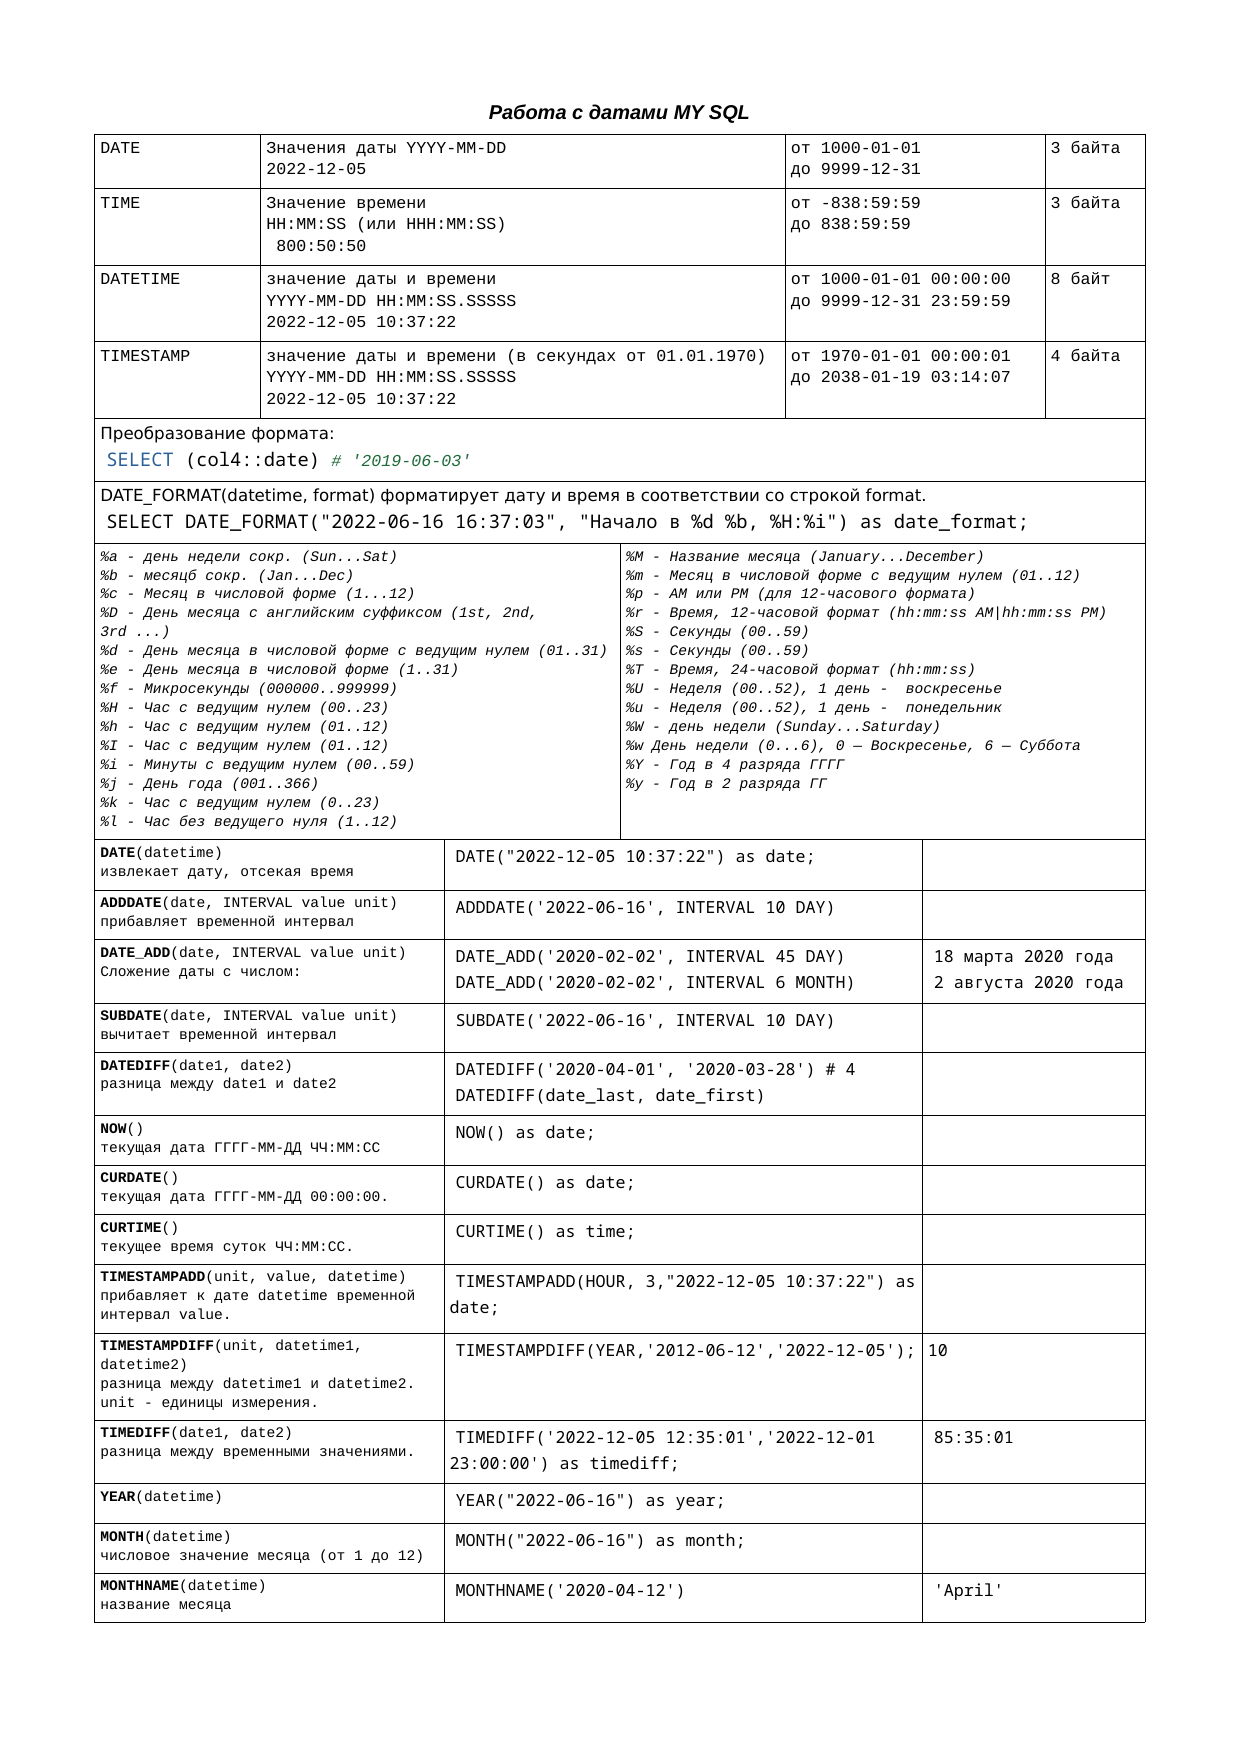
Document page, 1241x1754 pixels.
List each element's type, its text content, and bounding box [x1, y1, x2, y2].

table_cell MONTH("2022-06-16") as month; [445, 1524, 922, 1572]
table_cell ADDDATE('2022-06-16', INTERVAL 10 DAY) [445, 891, 922, 939]
table_header DATE [95, 135, 260, 188]
table_cell DATE_ADD(date, INTERVAL value unit) Сложение даты с числом: [95, 940, 444, 1002]
table_cell [923, 1524, 1145, 1572]
table_cell DATE_FORMAT(datetime, format) форматирует дату и время в соответствии со строкой format. SELECT DATE_FORMAT("2022-06-16 16:37:03", "Начало в %d %b, %H:%i") as date_format; [95, 482, 1145, 543]
table_cell [923, 1166, 1145, 1214]
table_cell CURTIME() as time; [445, 1215, 922, 1264]
table_cell 8 байт [1046, 266, 1145, 341]
table_cell [923, 1053, 1145, 1115]
table_cell [923, 891, 1145, 939]
table_cell [923, 1265, 1145, 1332]
table_cell [923, 1004, 1145, 1052]
table_cell 3 байта [1046, 189, 1145, 265]
table_cell от 1970-01-01 00:00:01 до 2038-01-19 03:14:07 [786, 342, 1045, 418]
table_cell SUBDATE('2022-06-16', INTERVAL 10 DAY) [445, 1004, 922, 1052]
table_cell [923, 1484, 1145, 1523]
table_cell MONTHNAME(datetime) название месяца [95, 1574, 444, 1622]
table_cell от 1000-01-01 00:00:00 до 9999-12-31 23:59:59 [786, 266, 1045, 341]
table_header Значения даты YYYY-MM-DD 2022-12-05 [261, 135, 785, 188]
table_cell DATETIME [95, 266, 260, 341]
table_cell [923, 1116, 1145, 1165]
table_cell от -838:59:59 до 838:59:59 [786, 189, 1045, 265]
table_cell TIMESTAMPDIFF(unit, datetime1, datetime2) разница между datetime1 и datetime2. unit - единицы измерения. [95, 1334, 444, 1420]
table_cell [923, 1215, 1145, 1264]
table_cell YEAR("2022-06-16") as year; [445, 1484, 922, 1523]
table_cell DATE(datetime) извлекает дату, отсекая время [95, 840, 444, 890]
table_cell SUBDATE(date, INTERVAL value unit) вычитает временной интервал [95, 1004, 444, 1052]
table_cell 18 марта 2020 года 2 августа 2020 года [923, 940, 1145, 1002]
table_cell CURTIME() текущее время суток ЧЧ:ММ:СС. [95, 1215, 444, 1264]
table_cell CURDATE() текущая дата ГГГГ-MM-ДД 00:00:00. [95, 1166, 444, 1214]
table_cell 4 байта [1046, 342, 1145, 418]
table_cell CURDATE() as date; [445, 1166, 922, 1214]
table_cell TIME [95, 189, 260, 265]
table_cell NOW() as date; [445, 1116, 922, 1165]
table_cell [923, 840, 1145, 890]
table_cell значение даты и времени (в секундах от 01.01.1970) YYYY-MM-DD HH:MM:SS.SSSSS 2022-12-05 10:37:22 [261, 342, 785, 418]
table_cell TIMEDIFF(date1, date2) разница между временными значениями. [95, 1421, 444, 1483]
table_cell DATE_ADD('2020-02-02', INTERVAL 45 DAY) DATE_ADD('2020-02-02', INTERVAL 6 MONTH) [445, 940, 922, 1002]
table_cell значение даты и времени YYYY-MM-DD HH:MM:SS.SSSSS 2022-12-05 10:37:22 [261, 266, 785, 341]
table_cell MONTHNAME('2020-04-12') [445, 1574, 922, 1622]
table_cell %M - Название месяца (January...December) %m - Месяц в числовой форме с ведущим нулем (01..12) %p - AM или PM (для 12-часового формата) %r - Время, 12-часовой формат (hh:mm:ss AM|hh:mm:ss PM) %S - Секунды (00..59) %s - Секунды (00..59) %T - Время, 24-часовой формат (hh:mm:ss) %U - Неделя (00..52), 1 день - воскресенье %u - Неделя (00..52), 1 день - понедельник %W - день недели (Sunday...Saturday) %w День недели (0...6), 0 — Воскресенье, 6 — Суббота %Y - Год в 4 разряда ГГГГ %y - Год в 2 разряда ГГ [621, 544, 1145, 839]
table_cell Значение времени HH:MM:SS (или HHH:MM:SS) 800:50:50 [261, 189, 785, 265]
table_header 3 байта [1046, 135, 1145, 188]
table_cell TIMESTAMPADD(unit, value, datetime) прибавляет к дате datetime временной интервал value. [95, 1265, 444, 1332]
table_cell TIMESTAMPDIFF(YEAR,'2012-06-12','2022-12-05'); [445, 1334, 922, 1420]
table_cell MONTH(datetime) числовое значение месяца (от 1 до 12) [95, 1524, 444, 1572]
table_cell YEAR(datetime) [95, 1484, 444, 1523]
subtitle Работа с датами MY SQL [94, 101, 1146, 124]
table_cell TIMEDIFF('2022-12-05 12:35:01','2022-12-01 23:00:00') as timediff; [445, 1421, 922, 1483]
table_cell DATEDIFF(date1, date2) разница между date1 и date2 [95, 1053, 444, 1115]
table_cell DATEDIFF('2020-04-01', '2020-03-28') # 4 DATEDIFF(date_last, date_first) [445, 1053, 922, 1115]
table_cell TIMESTAMP [95, 342, 260, 418]
table_cell %a - день недели сокр. (Sun...Sat) %b - месяцб сокр. (Jan...Dec) %c - Месяц в числовой форме (1...12) %D - День месяца с английским суффиксом (1st, 2nd, 3rd ...) %d - День месяца в числовой форме с ведущим нулем (01..31) %e - День месяца в числовой форме (1..31) %f - Микросекунды (000000..999999) %H - Час с ведущим нулем (00..23) %h - Час с ведущим нулем (01..12) %I - Час с ведущим нулем (01..12) %i - Минуты с ведущим нулем (00..59) %j - День года (001..366) %k - Час с ведущим нулем (0..23) %l - Час без ведущего нуля (1..12) [95, 544, 620, 839]
table_cell DATE("2022-12-05 10:37:22") as date; [445, 840, 922, 890]
table_cell TIMESTAMPADD(HOUR, 3,"2022-12-05 10:37:22") as date; [445, 1265, 922, 1332]
table_cell 85:35:01 [923, 1421, 1145, 1483]
table_cell 'April' [923, 1574, 1145, 1622]
table_cell 10 [923, 1334, 1145, 1420]
table_cell NOW() текущая дата ГГГГ-MM-ДД ЧЧ:ММ:СС [95, 1116, 444, 1165]
table_cell ADDDATE(date, INTERVAL value unit) прибавляет временной интервал [95, 891, 444, 939]
table_cell Преобразование формата: SELECT (col4::date) # '2019-06-03' [95, 419, 1145, 481]
table_header от 1000-01-01 до 9999-12-31 [786, 135, 1045, 188]
